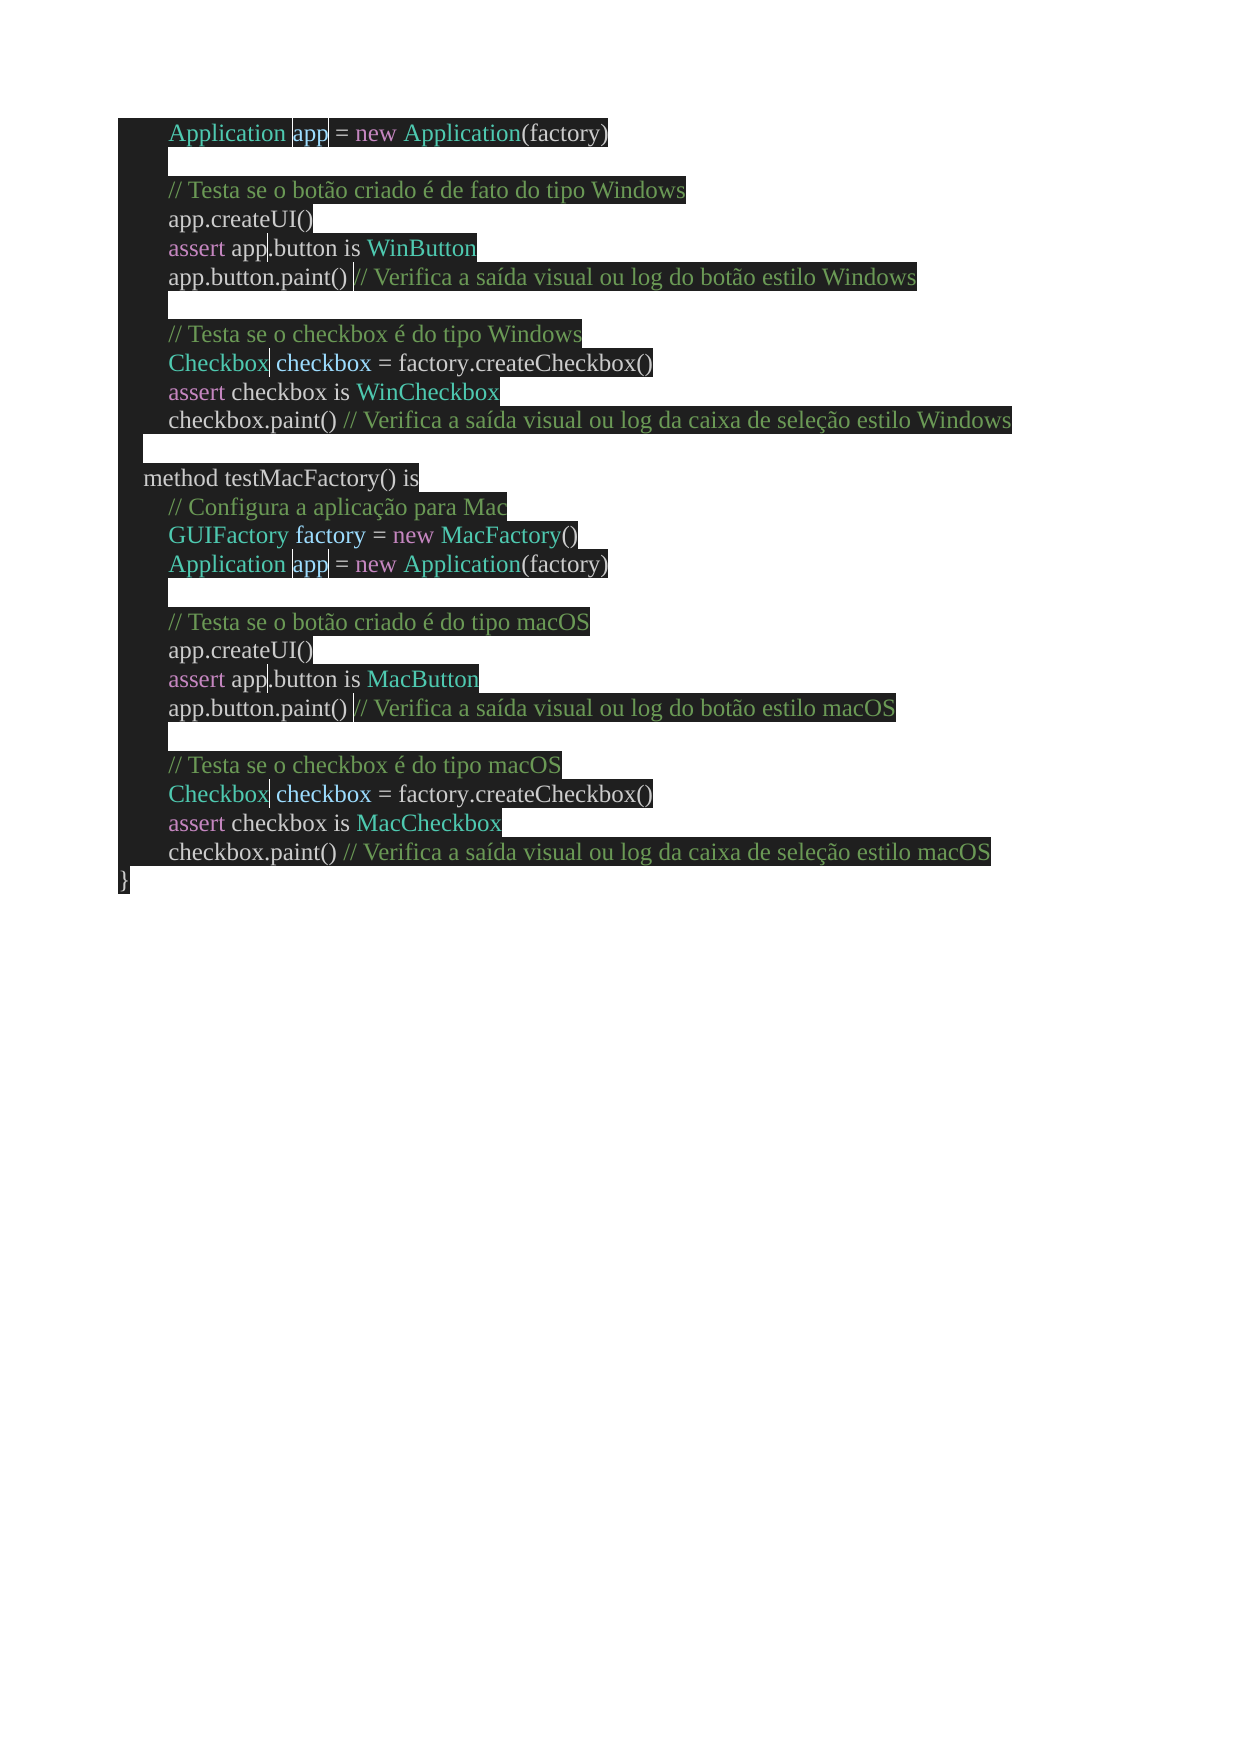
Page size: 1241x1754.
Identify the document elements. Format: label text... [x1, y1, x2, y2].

text Application app = new Application(factory) [118, 549, 1122, 578]
text // Testa se o checkbox é do tipo Windows [118, 319, 1122, 348]
text } [118, 866, 1122, 894]
text assert checkbox is MacCheckbox [118, 808, 1122, 837]
text app.button.paint() // Verifica a saída visual ou log do botão estilo macOS [118, 693, 1122, 722]
text checkbox.paint() // Verifica a saída visual ou log da caixa de seleção estilo Windows [118, 406, 1122, 434]
text method testMacFactory() is [118, 463, 1122, 492]
text assert checkbox is WinCheckbox [118, 377, 1122, 406]
text app.createUI() [118, 636, 1122, 664]
text Application app = new Application(factory) [118, 118, 1122, 147]
text app.button.paint() // Verifica a saída visual ou log do botão estilo Windows [118, 262, 1122, 291]
text assert app.button is WinButton [118, 233, 1122, 262]
text // Configura a aplicação para Mac [118, 492, 1122, 521]
text GUIFactory factory = new MacFactory() [118, 521, 1122, 549]
text Checkbox checkbox = factory.createCheckbox() [118, 779, 1122, 808]
text app.createUI() [118, 204, 1122, 233]
text // Testa se o botão criado é de fato do tipo Windows [118, 176, 1122, 204]
text assert app.button is MacButton [118, 664, 1122, 693]
text Checkbox checkbox = factory.createCheckbox() [118, 348, 1122, 377]
text checkbox.paint() // Verifica a saída visual ou log da caixa de seleção estilo macOS [118, 837, 1122, 866]
text // Testa se o checkbox é do tipo macOS [118, 751, 1122, 779]
text // Testa se o botão criado é do tipo macOS [118, 607, 1122, 636]
